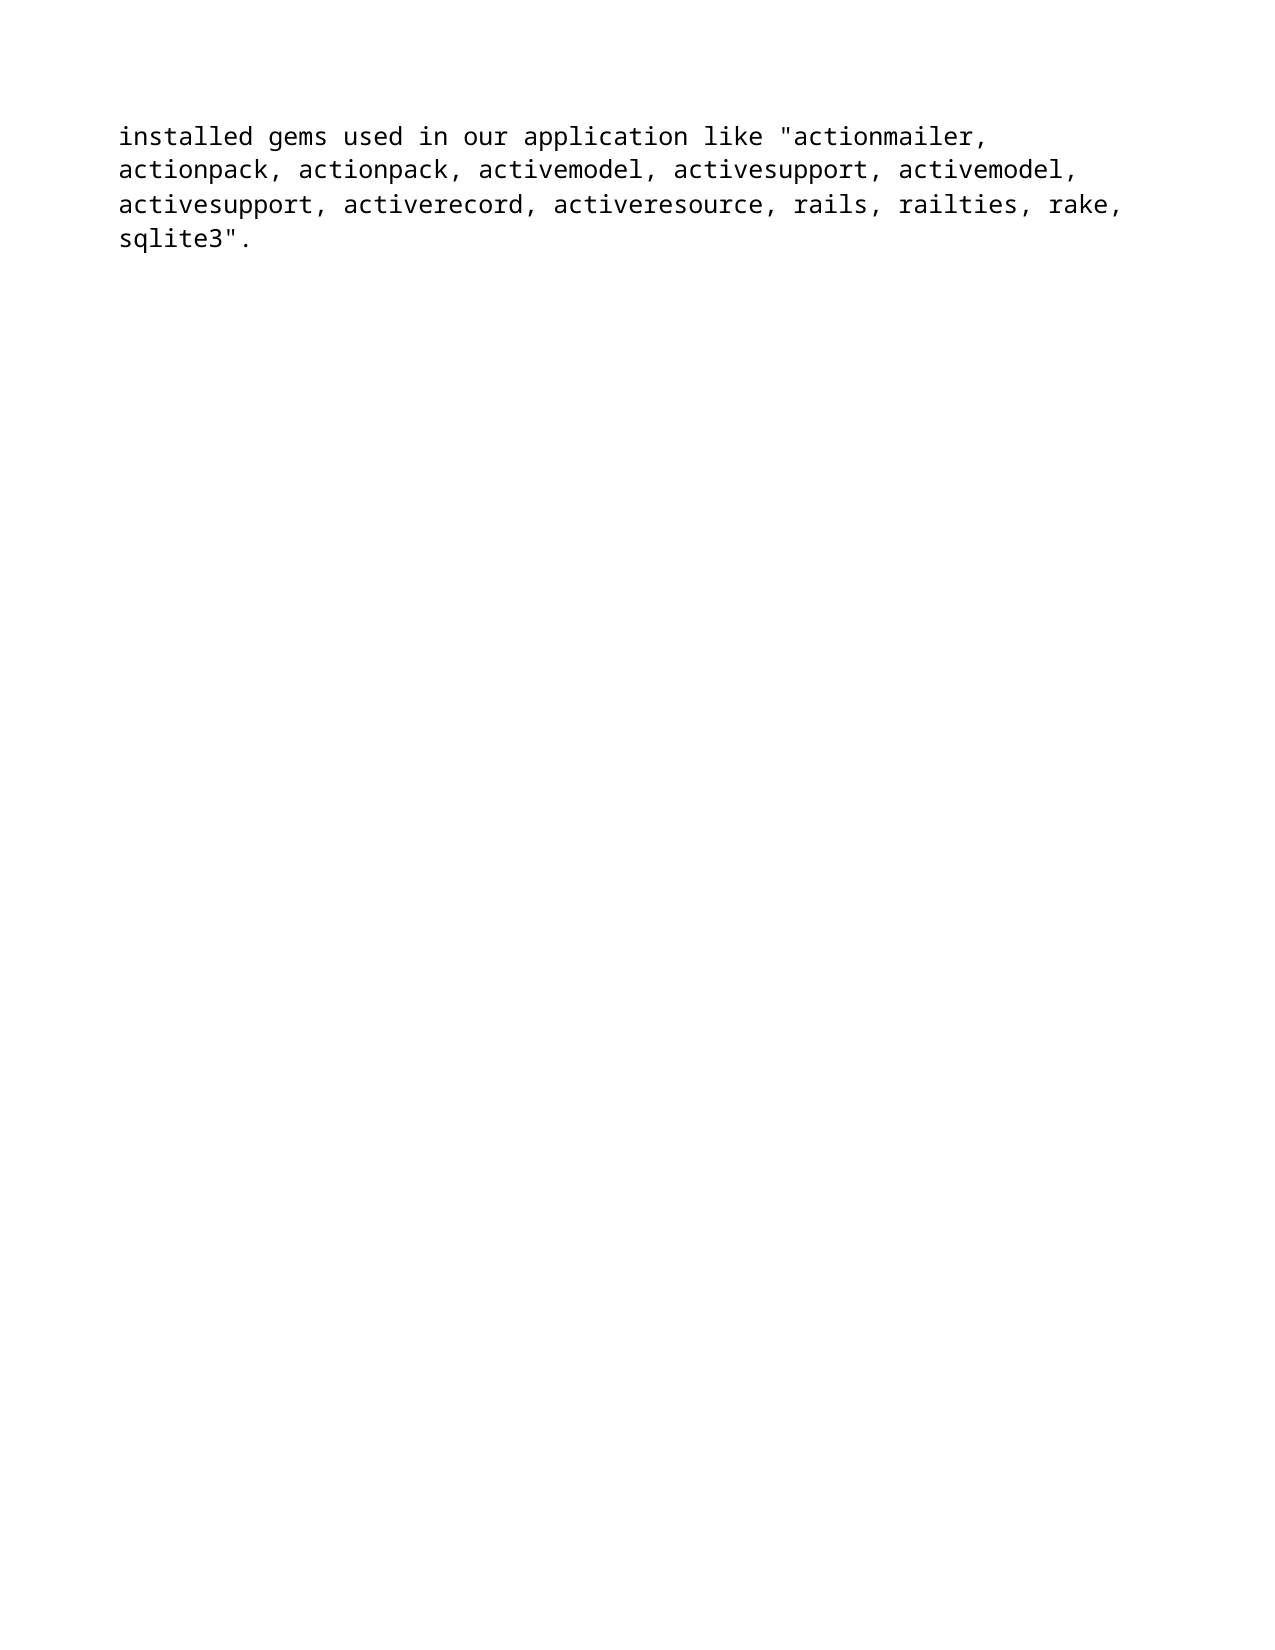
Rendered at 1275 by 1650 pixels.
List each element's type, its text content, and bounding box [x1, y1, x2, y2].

text installed gems used in our application like "actionmailer, actionpack, actionpack, activemodel, activesupport, activemodel, activesupport, activerecord, activeresource, rails, railties, rake, sqlite3". [118, 118, 1157, 254]
